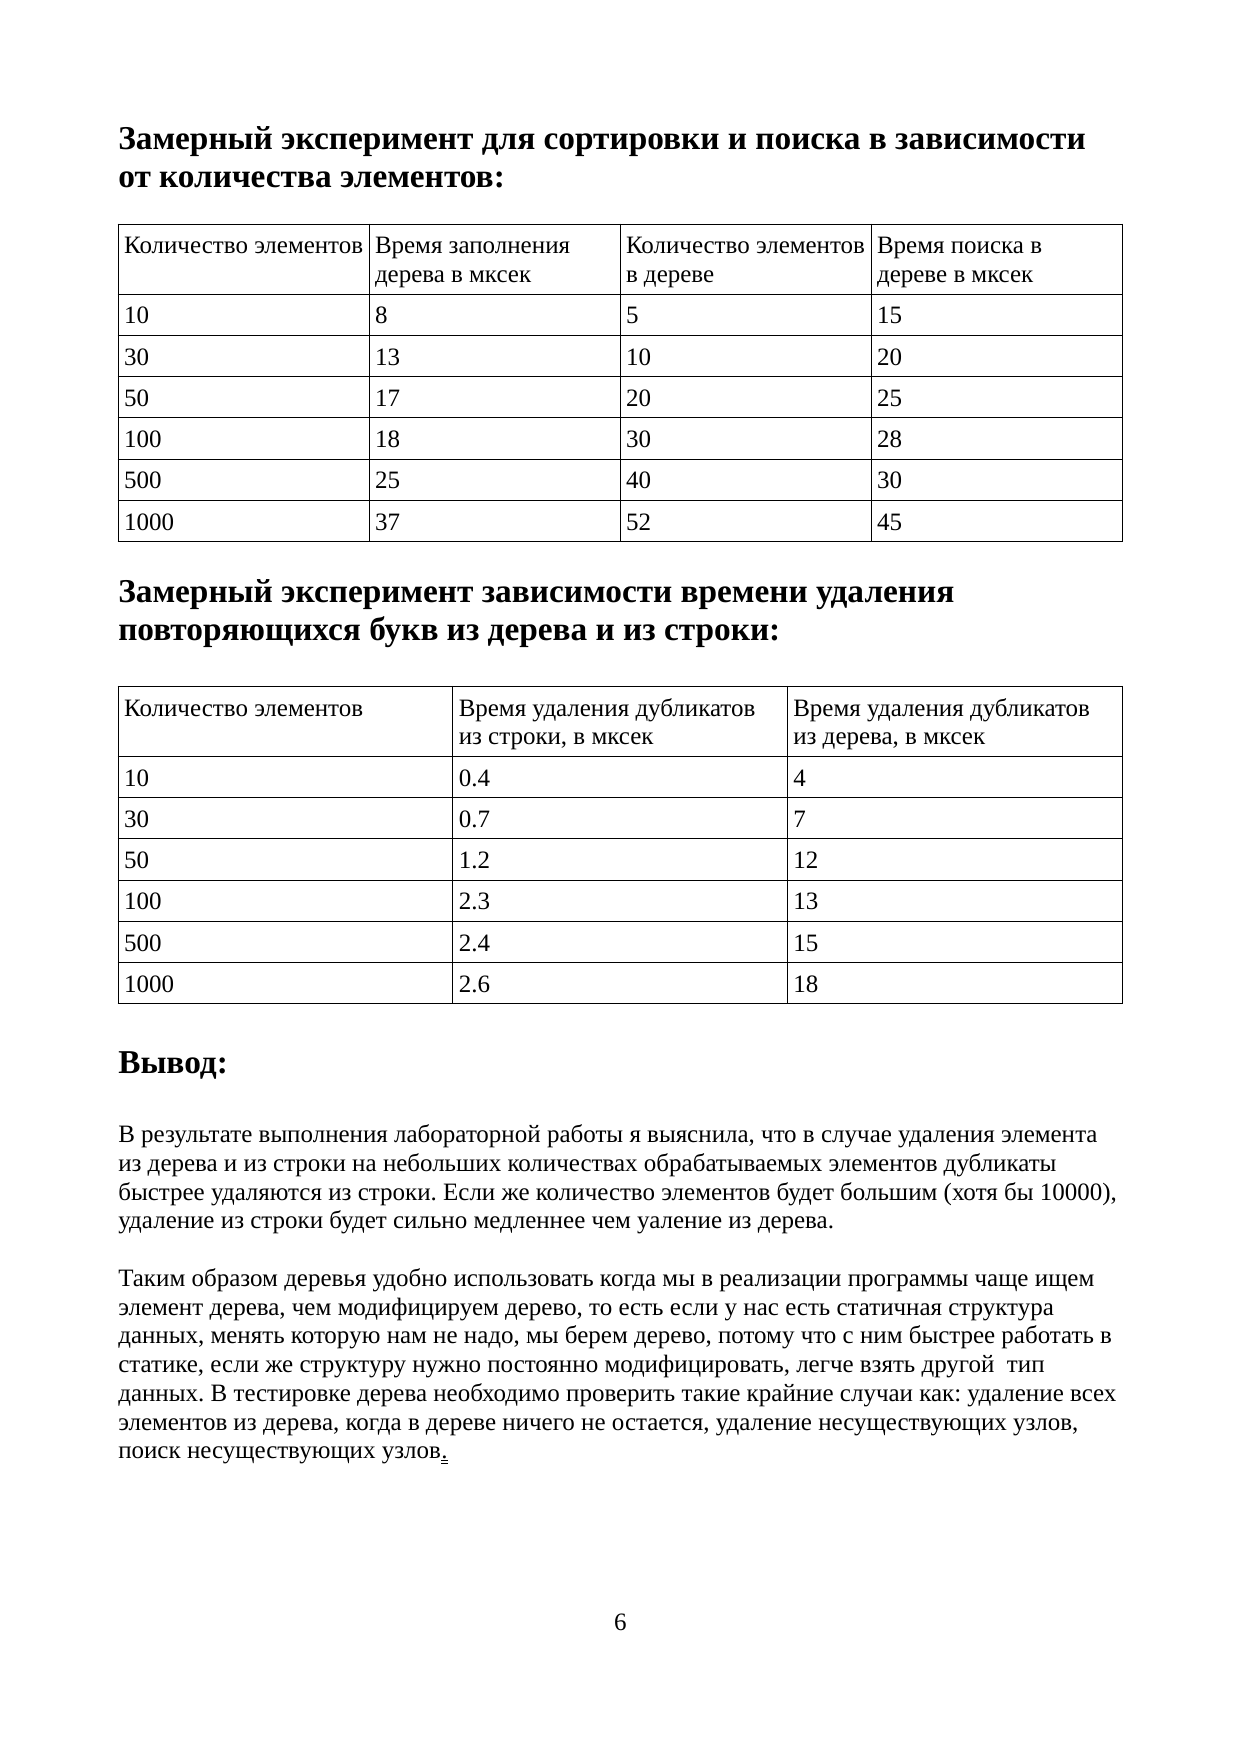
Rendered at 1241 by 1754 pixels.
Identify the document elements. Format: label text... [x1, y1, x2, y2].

table_cell 500 [119, 460, 369, 500]
table_cell 100 [119, 881, 452, 921]
table_cell 18 [788, 963, 1122, 1003]
table_cell 0.4 [453, 757, 787, 797]
text Вывод: [118, 1043, 1122, 1081]
table_cell 18 [370, 418, 620, 458]
table_cell 20 [621, 377, 871, 417]
text Замерный эксперимент зависимости времени удаления повторяющихся букв из дерева и из строки: [118, 571, 1122, 647]
table_cell 25 [370, 460, 620, 500]
table_cell 50 [119, 839, 452, 879]
table_cell 10 [119, 757, 452, 797]
table_cell 2.4 [453, 922, 787, 962]
table_cell 25 [872, 377, 1122, 417]
table_header Количество элементов [119, 225, 369, 293]
table_cell 500 [119, 922, 452, 962]
table_header Время удаления дубликатов из строки, в мксек [453, 687, 787, 756]
table_cell 20 [872, 336, 1122, 376]
table_cell 45 [872, 501, 1122, 541]
table_header Время поиска в дереве в мксек [872, 225, 1122, 293]
table_cell 10 [621, 336, 871, 376]
table_cell 100 [119, 418, 369, 458]
table_cell 50 [119, 377, 369, 417]
table_cell 2.3 [453, 881, 787, 921]
table_cell 4 [788, 757, 1122, 797]
table_cell 13 [788, 881, 1122, 921]
table_cell 37 [370, 501, 620, 541]
table_cell 2.6 [453, 963, 787, 1003]
table_cell 1000 [119, 501, 369, 541]
table_cell 30 [872, 460, 1122, 500]
table_cell 30 [119, 336, 369, 376]
table_cell 8 [370, 295, 620, 335]
table_cell 15 [872, 295, 1122, 335]
text Таким образом деревья удобно использовать когда мы в реализации программы чаще ищем элемент дерева, чем модифицируем дерево, то есть если у нас есть статичная структура данных, менять которую нам не надо, мы берем дерево, потому что с ним быстрее работать в статике, если же структуру нужно постоянно модифицировать, легче взять другой тип данных. В тестировке дерева необходимо проверить такие крайние случаи как: удаление всех элементов из дерева, когда в дереве ничего не остается, удаление несуществующих узлов, поиск несуществующих узлов. [118, 1263, 1122, 1464]
table_header Количество элементов в дереве [621, 225, 871, 293]
table_cell 30 [119, 798, 452, 838]
table_cell 30 [621, 418, 871, 458]
text Замерный эксперимент для сортировки и поиска в зависимости от количества элементов: [118, 118, 1122, 195]
table_cell 5 [621, 295, 871, 335]
table_cell 12 [788, 839, 1122, 879]
table_cell 0.7 [453, 798, 787, 838]
table_cell 1.2 [453, 839, 787, 879]
text В результате выполнения лабораторной работы я выяснила, что в случае удаления элемента из дерева и из строки на небольших количествах обрабатываемых элементов дубликаты быстрее удаляются из строки. Если же количество элементов будет большим (хотя бы 10000), удаление из строки будет сильно медленнее чем уаление из дерева. [118, 1119, 1122, 1234]
table_cell 28 [872, 418, 1122, 458]
table_cell 52 [621, 501, 871, 541]
table_header Время удаления дубликатов из дерева, в мксек [788, 687, 1122, 756]
table_cell 40 [621, 460, 871, 500]
table_cell 10 [119, 295, 369, 335]
table_cell 13 [370, 336, 620, 376]
table_cell 1000 [119, 963, 452, 1003]
table_header Количество элементов [119, 687, 452, 756]
table_cell 7 [788, 798, 1122, 838]
table_cell 15 [788, 922, 1122, 962]
table_cell 17 [370, 377, 620, 417]
table_header Время заполнения дерева в мксек [370, 225, 620, 293]
